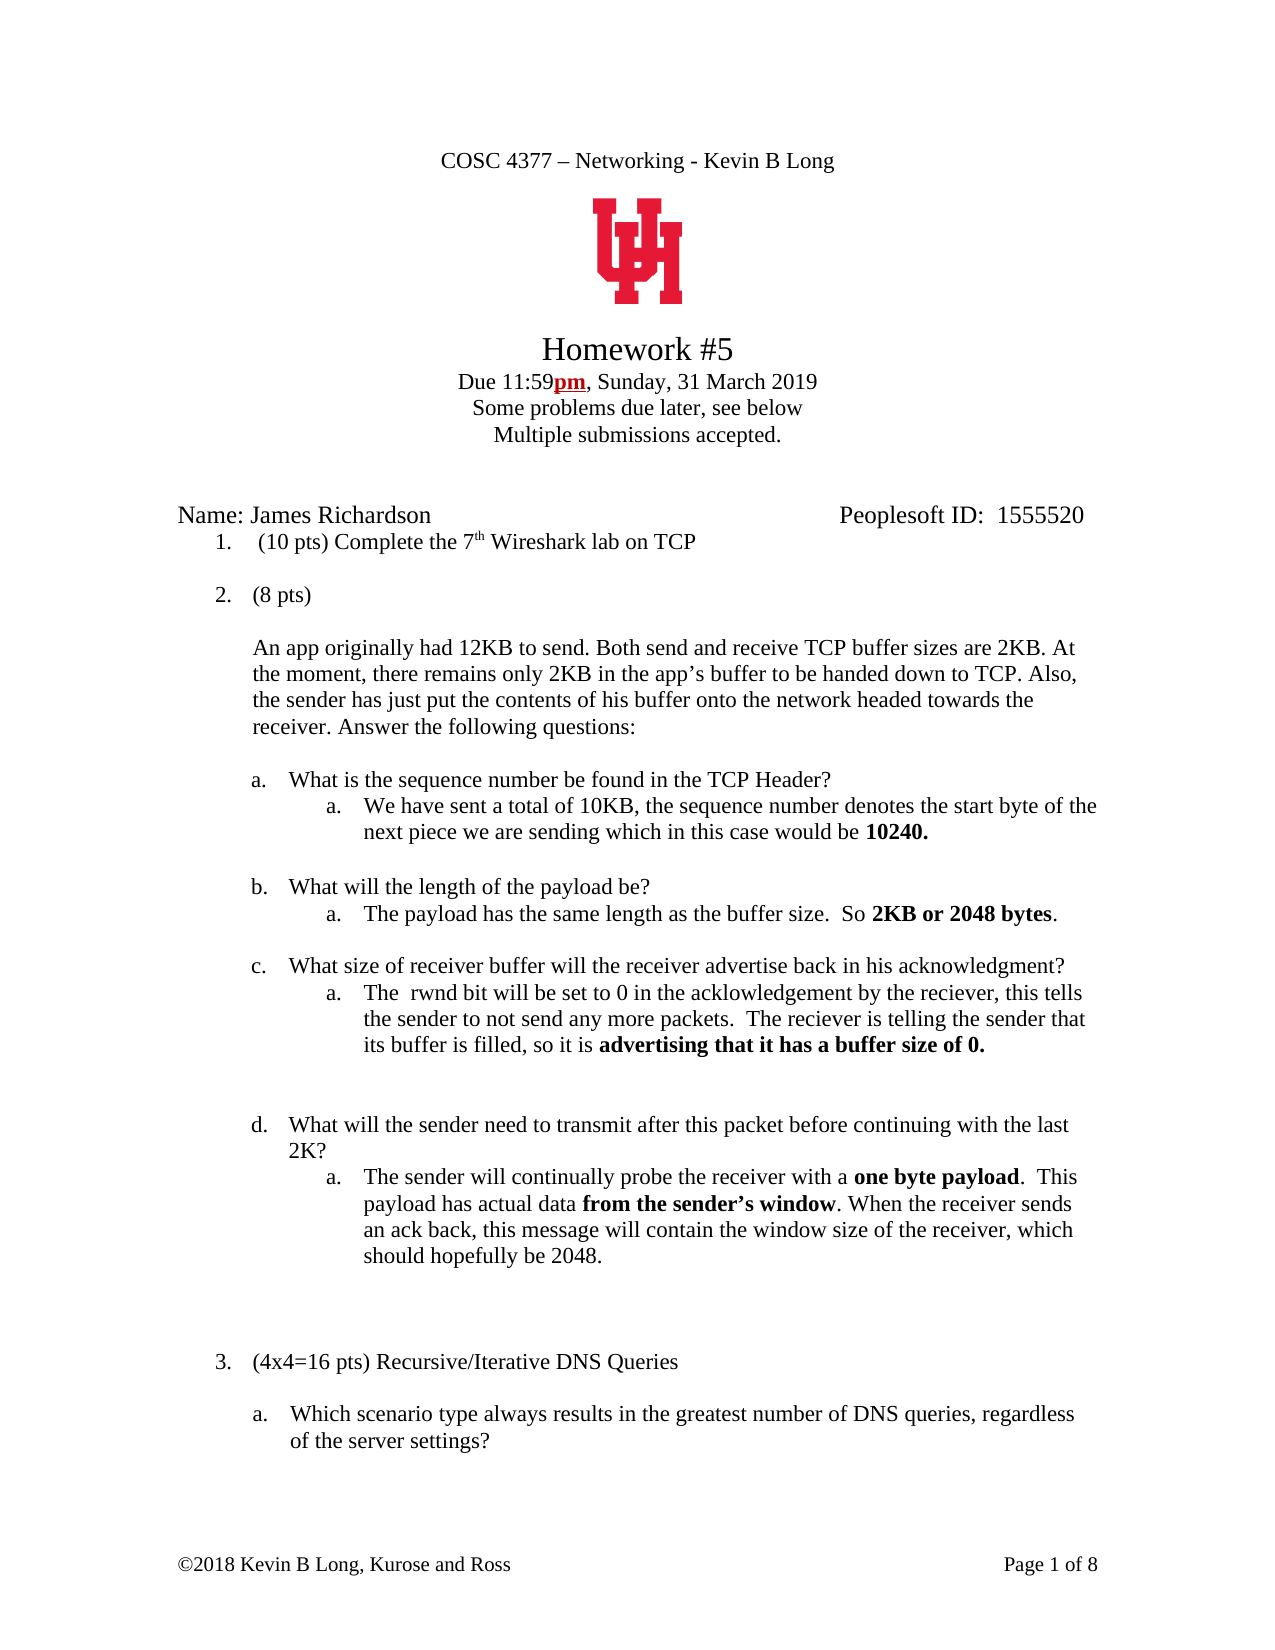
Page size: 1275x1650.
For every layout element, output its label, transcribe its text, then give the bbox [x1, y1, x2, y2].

list What will the sender need to transmit after this packet before continuing with the last 2K? [251, 1111, 1098, 1163]
list An app originally had 12KB to send. Both send and receive TCP buffer sizes are 2KB. At the moment, there remains only 2KB in the app’s buffer to be handed down to TCP. Also, the sender has just put the contents of his buffer onto the network headed towards the receiver. Answer the following questions: [252, 634, 1098, 739]
list Which scenario type always results in the greatest number of DNS queries, regardless of the server settings? [252, 1401, 1098, 1453]
list The payload has the same length as the buffer size. So 2KB or 2048 bytes. [326, 900, 1098, 926]
list The sender will continually probe the receiver with a one byte payload. This payload has actual data from the sender’s window. When the receiver sends an ack back, this message will contain the window size of the receiver, which should hopefully be 2048. [326, 1163, 1098, 1269]
list The rwnd bit will be set to 0 in the acklowledgement by the reciever, this tells the sender to not send any more packets. The reciever is telling the sender that its buffer is filled, so it is advertising that it has a buffer size of 0. [326, 979, 1098, 1058]
list What size of receiver buffer will the receiver advertise back in his acknowledgment? [251, 952, 1098, 979]
text Some problems due later, see below [177, 394, 1098, 421]
list (4x4=16 pts) Recursive/Iterative DNS Queries [215, 1348, 1098, 1374]
text COSC 4377 – Networking - Kevin B Long [177, 148, 1098, 174]
text Multiple submissions accepted. [177, 421, 1098, 447]
text Homework #5 [177, 329, 1098, 368]
list (8 pts) [215, 581, 1098, 607]
text Due 11:59pm, Sunday, 31 March 2019 [177, 368, 1098, 394]
list What will the length of the payload be? [251, 873, 1098, 900]
list We have sent a total of 10KB, the sequence number denotes the start byte of the next piece we are sending which in this case would be 10240. [326, 792, 1098, 845]
list What is the sequence number be found in the TCP Header? [251, 766, 1098, 792]
list (10 pts) Complete the 7th Wireshark lab on TCP [215, 528, 1098, 555]
text Name: James Richardson Peoplesoft ID: 1555520 [177, 500, 1098, 528]
